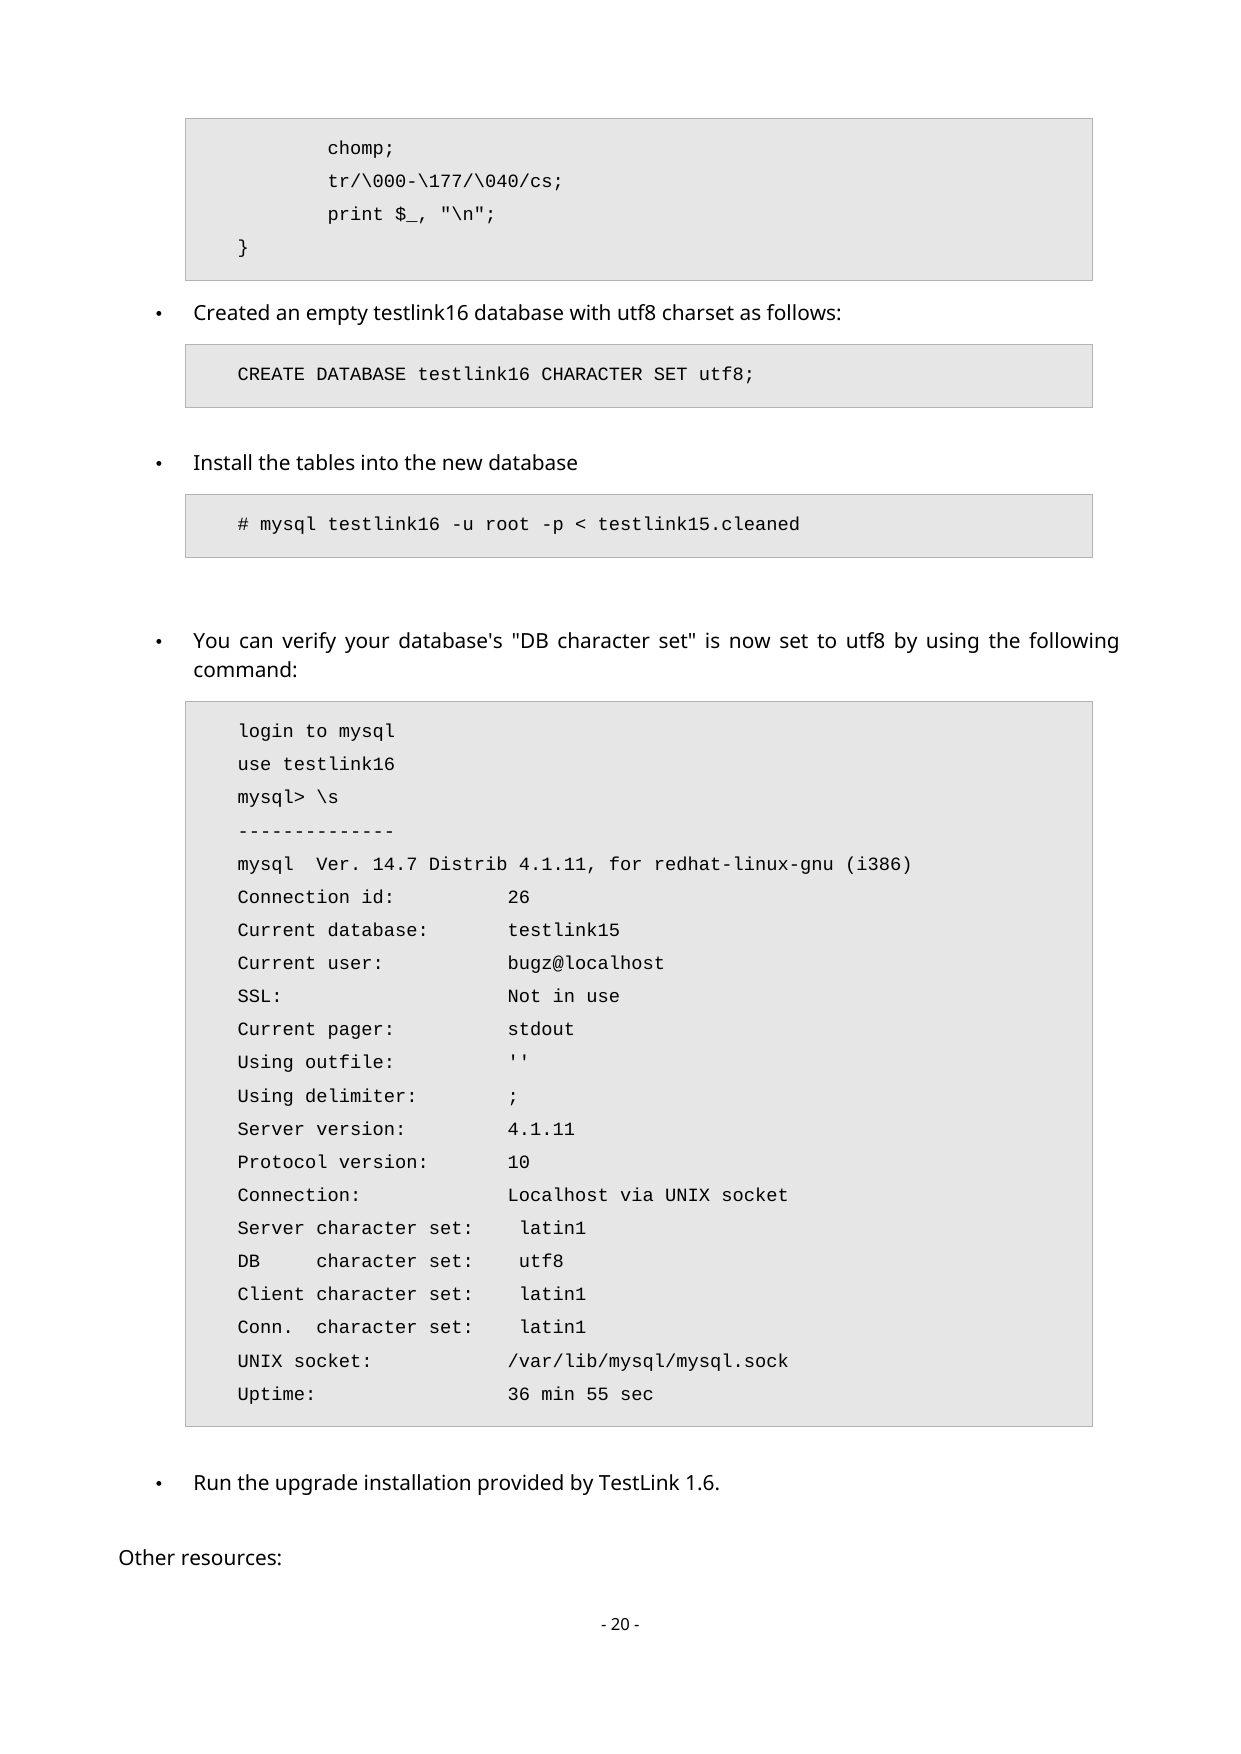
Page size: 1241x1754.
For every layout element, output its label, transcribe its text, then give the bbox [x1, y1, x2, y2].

list Current pager: stdout [186, 999, 1092, 1032]
list SSL: Not in use [186, 966, 1092, 999]
list Server character set: latin1 [186, 1198, 1092, 1231]
list login to mysql [186, 702, 1092, 734]
text Other resources: [118, 1543, 1122, 1572]
list Client character set: latin1 [186, 1264, 1092, 1297]
list } [186, 217, 1092, 280]
list Created an empty testlink16 database with utf8 charset as follows: [156, 298, 1122, 326]
list -------------- [186, 801, 1092, 834]
list Current database: testlink15 [186, 900, 1092, 933]
list Install the tables into the new database [156, 448, 1122, 477]
list Run the upgrade installation provided by TestLink 1.6. [156, 1468, 1122, 1496]
list use testlink16 [186, 734, 1092, 767]
list print $_, "\n"; [186, 184, 1092, 217]
list Using outfile: '' [186, 1032, 1092, 1066]
list You can verify your database's "DB character set" is now set to utf8 by using the following command: [156, 627, 1122, 683]
list tr/\000-\177/\040/cs; [186, 151, 1092, 184]
list chomp; [186, 119, 1092, 151]
list UNIX socket: /var/lib/mysql/mysql.sock [186, 1331, 1092, 1364]
list Using delimiter: ; [186, 1066, 1092, 1099]
list CREATE DATABASE testlink16 CHARACTER SET utf8; [186, 345, 1092, 407]
list Server version: 4.1.11 [186, 1099, 1092, 1132]
list Uptime: 36 min 55 sec [186, 1364, 1092, 1426]
list mysql Ver. 14.7 Distrib 4.1.11, for redhat-linux-gnu (i386) [186, 834, 1092, 867]
list Conn. character set: latin1 [186, 1297, 1092, 1331]
list Protocol version: 10 [186, 1132, 1092, 1165]
list Connection: Localhost via UNIX socket [186, 1165, 1092, 1198]
list mysql> \s [186, 767, 1092, 801]
list DB character set: utf8 [186, 1231, 1092, 1264]
list # mysql testlink16 -u root -p < testlink15.cleaned [186, 495, 1092, 557]
list Connection id: 26 [186, 867, 1092, 900]
list Current user: bugz@localhost [186, 933, 1092, 966]
